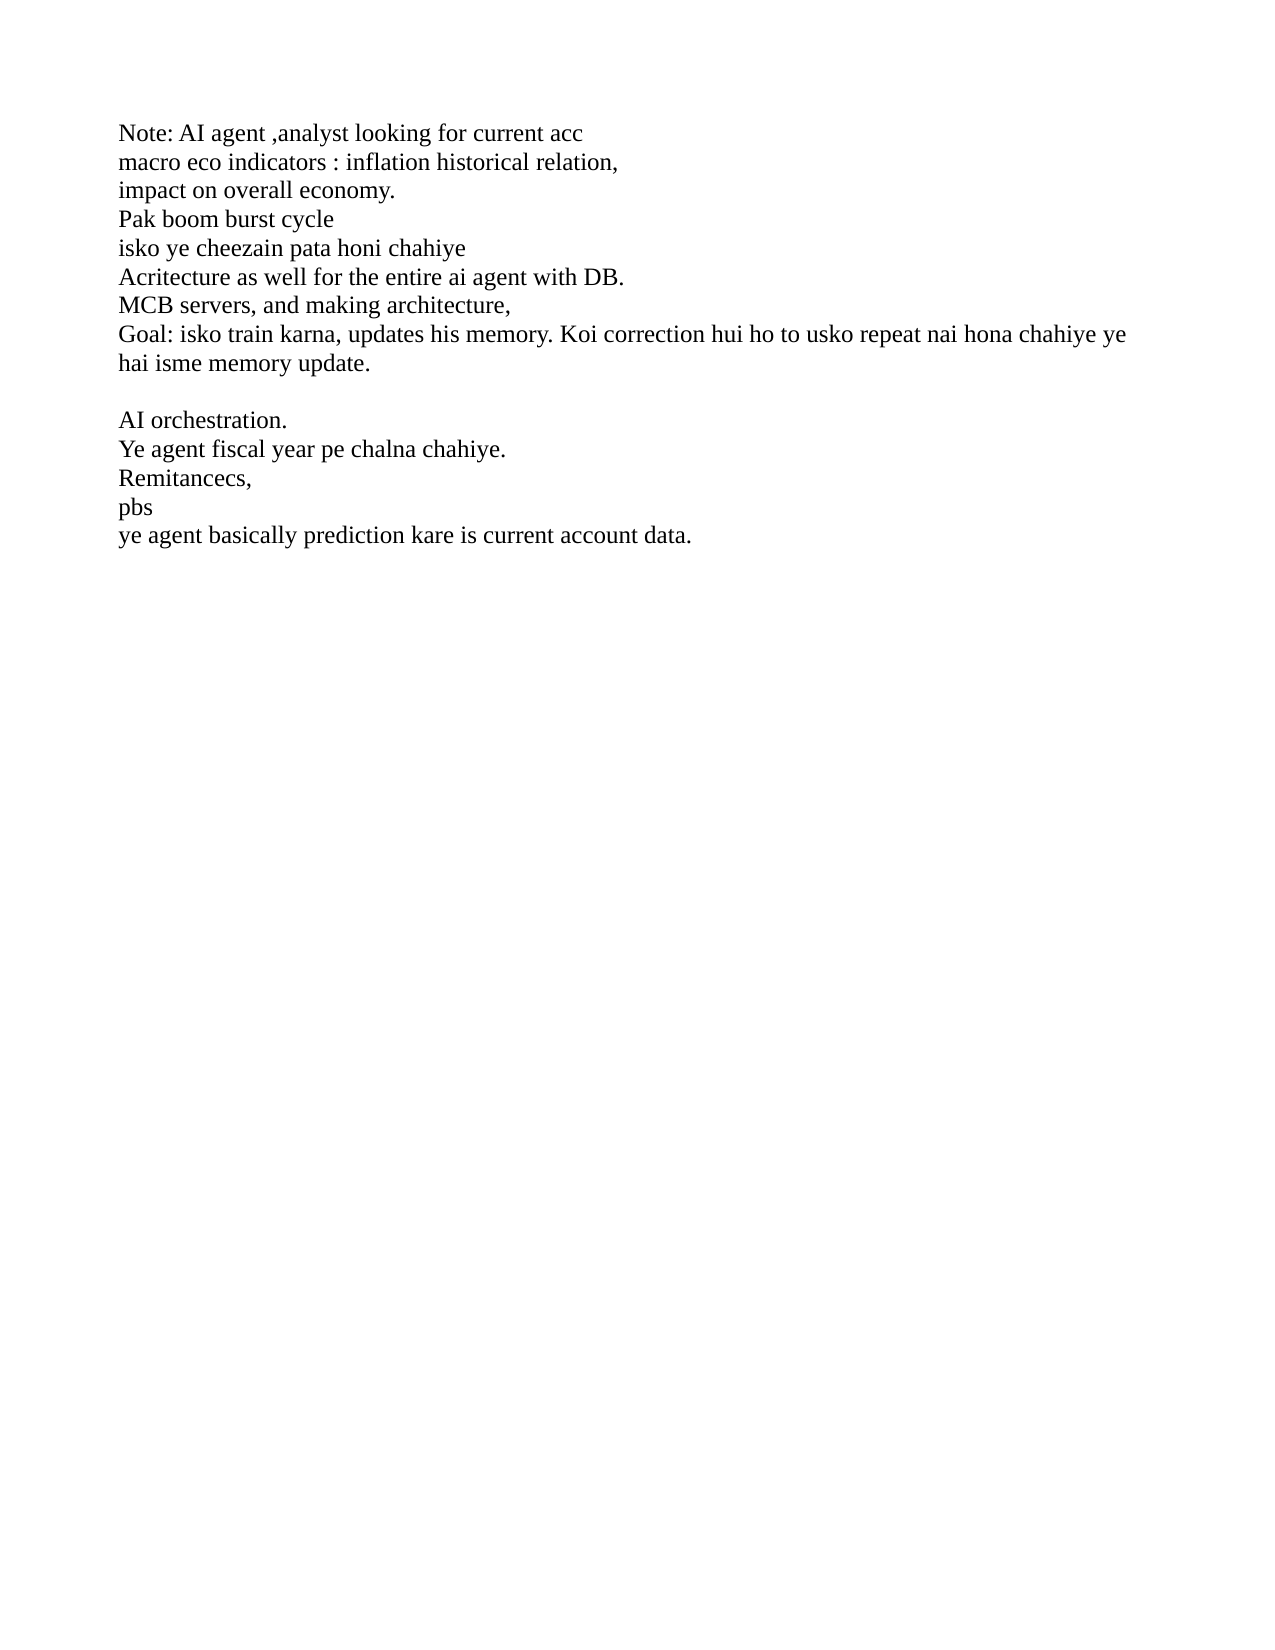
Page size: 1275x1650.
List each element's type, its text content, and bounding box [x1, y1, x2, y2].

text Goal: isko train karna, updates his memory. Koi correction hui ho to usko repeat nai hona chahiye ye hai isme memory update. [118, 319, 1157, 377]
text MCB servers, and making architecture, [118, 291, 1157, 319]
text isko ye cheezain pata honi chahiye [118, 233, 1157, 262]
text Note: AI agent ,analyst looking for current acc [118, 118, 1157, 147]
text pbs [118, 492, 1157, 521]
text macro eco indicators : inflation historical relation, [118, 147, 1157, 176]
text ye agent basically prediction kare is current account data. [118, 521, 1157, 549]
text impact on overall economy. [118, 176, 1157, 204]
text Remitancecs, [118, 463, 1157, 492]
text Pak boom burst cycle [118, 204, 1157, 233]
text Acritecture as well for the entire ai agent with DB. [118, 262, 1157, 291]
text AI orchestration. Ye agent fiscal year pe chalna chahiye. [118, 406, 1157, 463]
